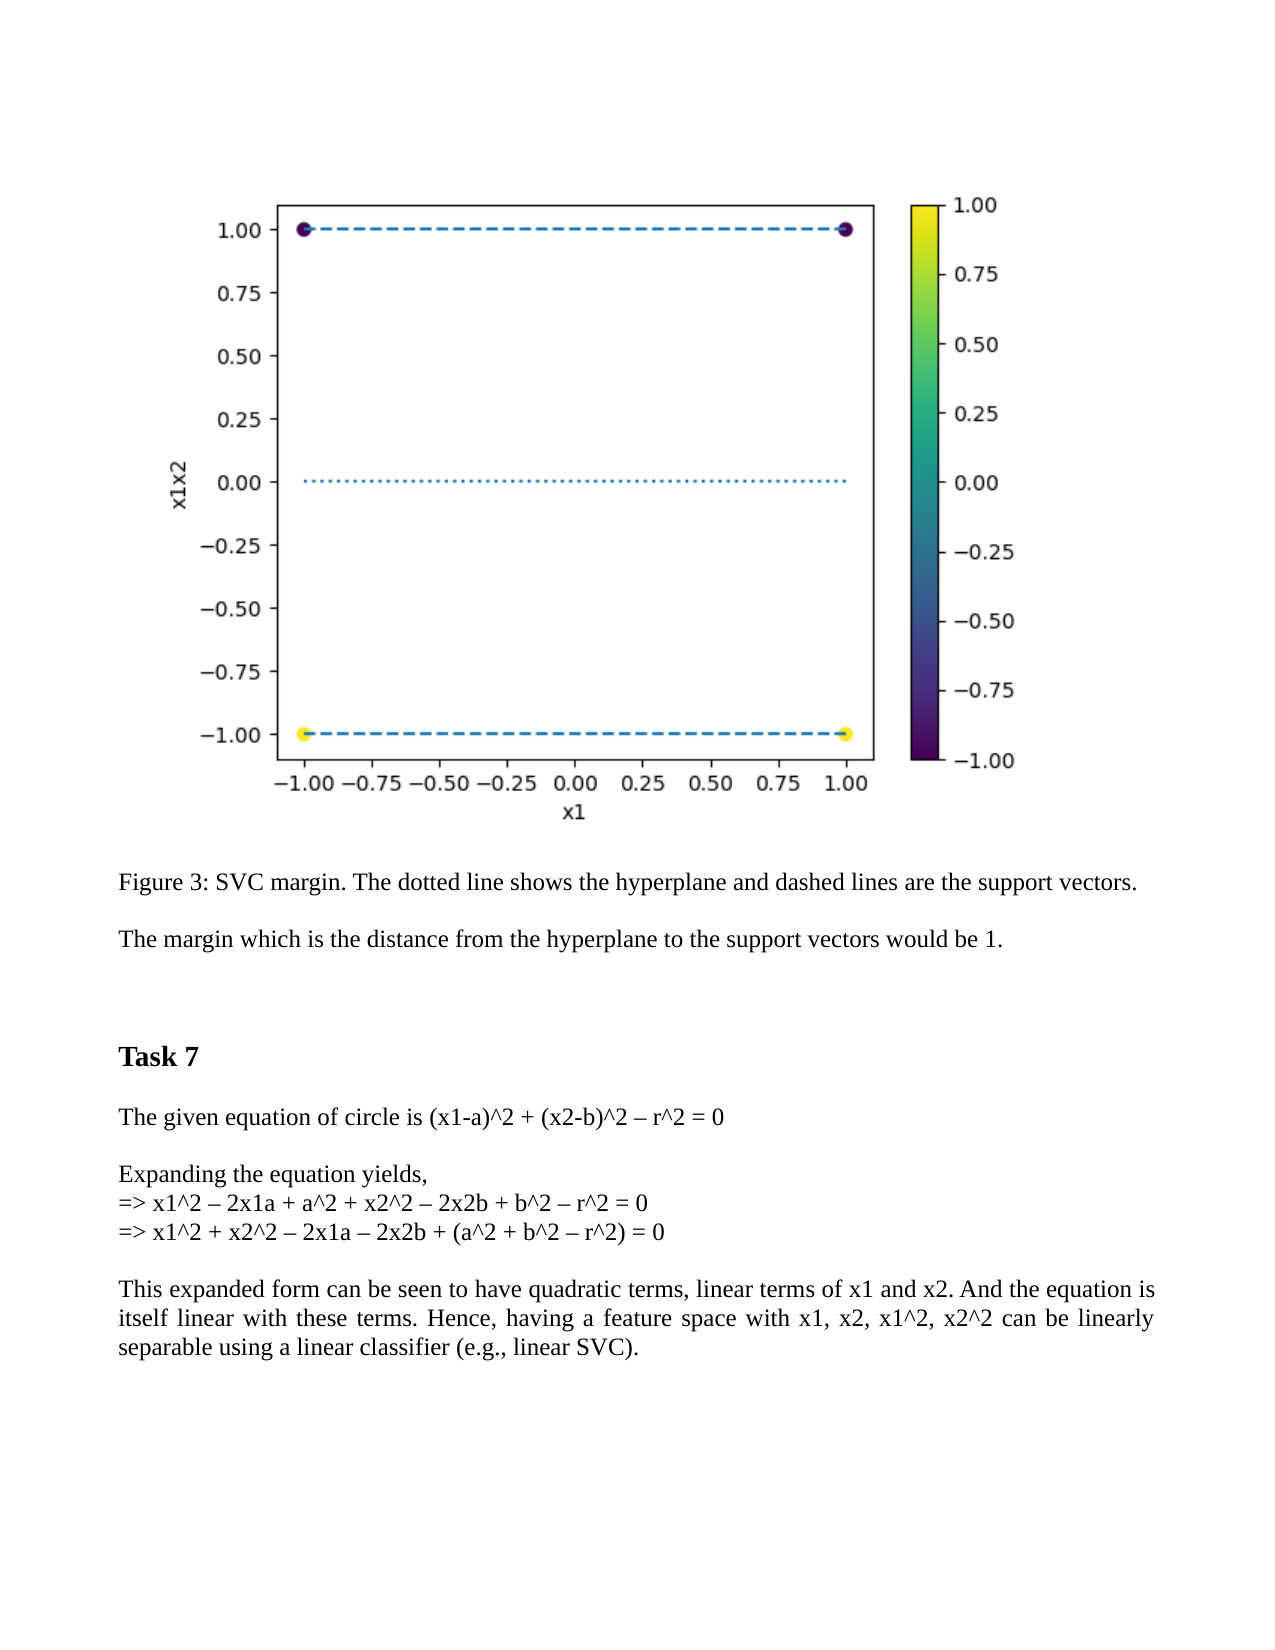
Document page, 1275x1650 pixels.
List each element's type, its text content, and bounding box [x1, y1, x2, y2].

text This expanded form can be seen to have quadratic terms, linear terms of x1 and x2. And the equation is itself linear with these terms. Hence, having a feature space with x1, x2, x1^2, x2^2 can be linearly separable using a linear classifier (e.g., linear SVC). [118, 1274, 1157, 1360]
text The given equation of circle is (x1-a)^2 + (x2-b)^2 – r^2 = 0 [118, 1102, 1157, 1130]
text The margin which is the distance from the hyperplane to the support vectors would be 1. [118, 924, 1157, 953]
text Figure 3: SVC margin. The dotted line shows the hyperplane and dashed lines are the support vectors. [118, 867, 1157, 896]
picture [157, 118, 1118, 839]
text Task 7 [118, 1039, 1157, 1073]
text Expanding the equation yields, [118, 1159, 1157, 1188]
text => x1^2 – 2x1a + a^2 + x2^2 – 2x2b + b^2 – r^2 = 0 [118, 1188, 1157, 1217]
text => x1^2 + x2^2 – 2x1a – 2x2b + (a^2 + b^2 – r^2) = 0 [118, 1217, 1157, 1245]
